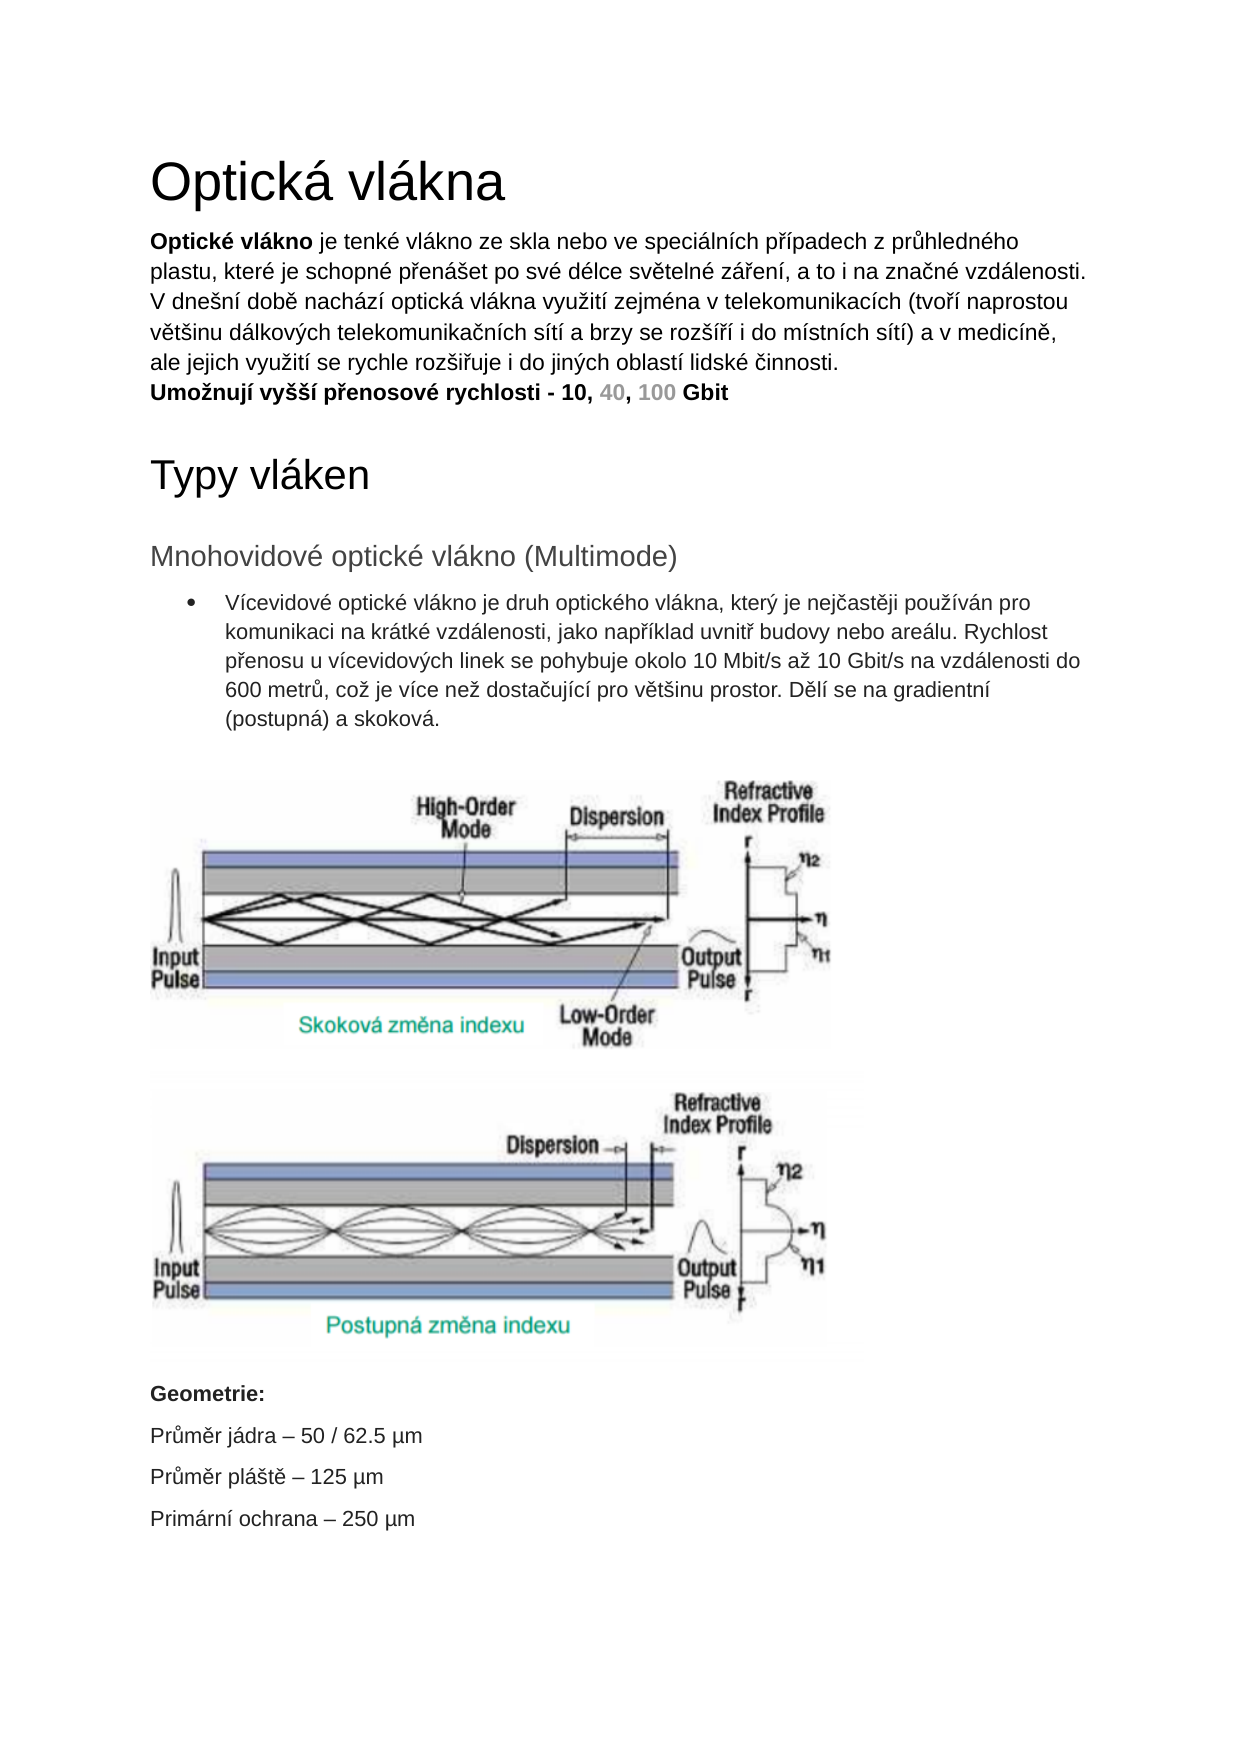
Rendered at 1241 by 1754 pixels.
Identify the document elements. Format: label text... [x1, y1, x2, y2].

subtitle Mnohovidové optické vlákno (Multimode) [150, 539, 1090, 573]
list Vícevidové optické vlákno je druh optického vlákna, který je nejčastěji používán pro komunikaci na krátké vzdálenosti, jako například uvnitř budovy nebo areálu. Rychlost přenosu u vícevidových linek se pohybuje okolo 10 Mbit/s až 10 Gbit/s na vzdálenosti do 600 metrů, což je více než dostačující pro většinu prostor. Dělí se na gradientní (postupná) a skoková. [187, 590, 1090, 731]
text Optické vlákno je tenké vlákno ze skla nebo ve speciálních případech z průhledného plastu, které je schopné přenášet po své délce světelné záření, a to i na značné vzdálenosti. [150, 228, 1090, 284]
text Umožnují vyšší přenosové rychlosti - 10, 40, 100 Gbit [150, 379, 1090, 405]
title Optická vlákna [150, 150, 1090, 212]
picture [150, 747, 864, 1365]
text Průměr jádra – 50 / 62.5 µm [150, 1423, 1090, 1448]
text Geometrie: [150, 1381, 1090, 1406]
subtitle Typy vláken [150, 451, 1090, 499]
text V dnešní době nachází optická vlákna využití zejména v telekomunikacích (tvoří naprostou většinu dálkových telekomunikačních sítí a brzy se rozšíří i do místních sítí) a v medicíně, ale jejich využití se rychle rozšiřuje i do jiných oblastí lidské činnosti. [150, 288, 1090, 375]
text Primární ochrana – 250 µm [150, 1506, 1090, 1531]
text Průměr pláště – 125 µm [150, 1464, 1090, 1489]
